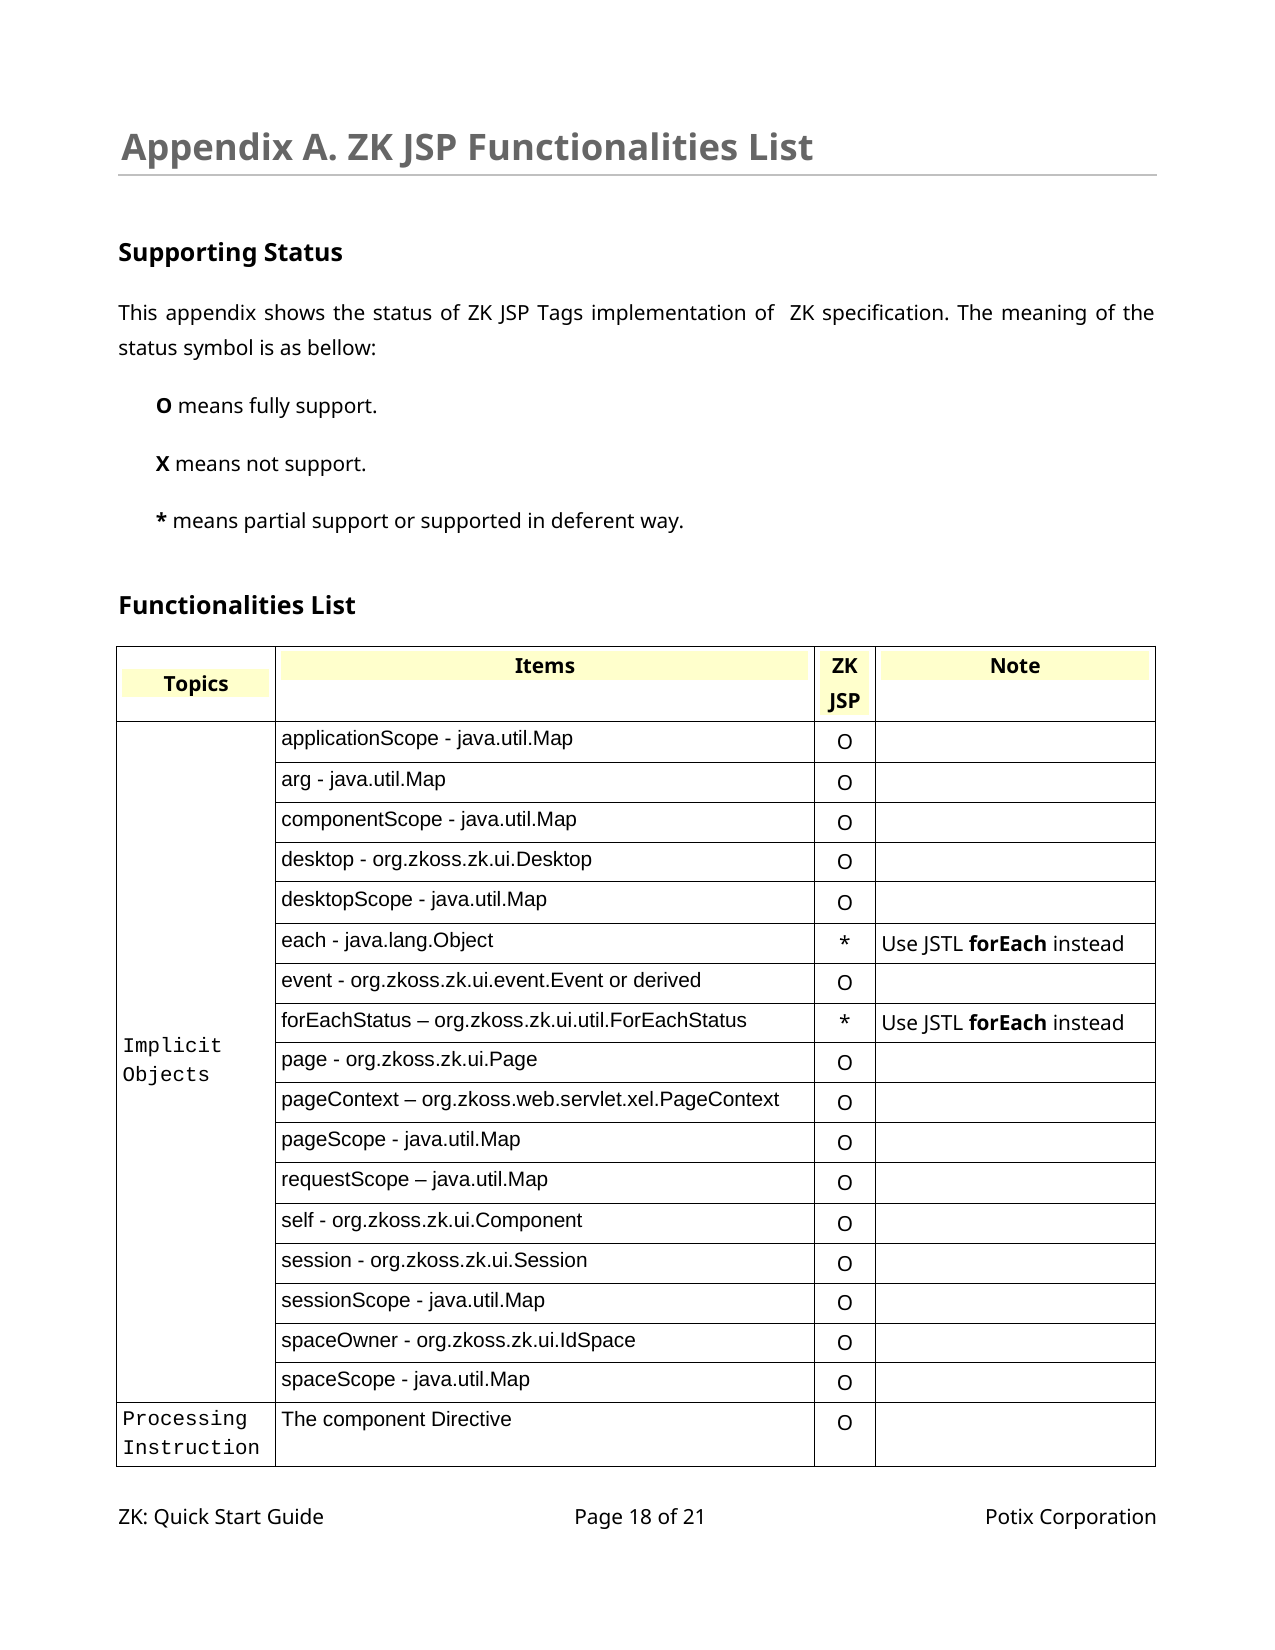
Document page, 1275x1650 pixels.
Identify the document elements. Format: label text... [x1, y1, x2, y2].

table_cell arg - java.util.Map [276, 763, 814, 802]
table_cell forEachStatus – org.zkoss.zk.ui.util.ForEachStatus [276, 1004, 814, 1042]
subtitle Supporting Status [118, 235, 1157, 269]
table_header [876, 1403, 1155, 1466]
table_cell [876, 1284, 1155, 1323]
table_cell O [815, 1123, 875, 1162]
table_cell session - org.zkoss.zk.ui.Session [276, 1244, 814, 1283]
table_cell desktop - org.zkoss.zk.ui.Desktop [276, 843, 814, 881]
table_cell O [815, 882, 875, 923]
table_cell O [815, 1043, 875, 1082]
table_cell Implicit Objects [117, 722, 275, 1402]
table_cell pageScope - java.util.Map [276, 1123, 814, 1162]
table_cell O [815, 1284, 875, 1323]
table_header applicationScope - java.util.Map [276, 722, 814, 762]
table_cell [876, 1363, 1155, 1402]
table_cell [876, 1204, 1155, 1243]
table_cell O [815, 964, 875, 1003]
table_cell [876, 1163, 1155, 1203]
table_cell O [815, 803, 875, 842]
table_cell [876, 1324, 1155, 1362]
table_header O [815, 1403, 875, 1466]
table_cell O [815, 763, 875, 802]
table_cell [876, 882, 1155, 923]
table_cell * [815, 1004, 875, 1042]
table_cell [876, 1083, 1155, 1122]
table_cell spaceScope - java.util.Map [276, 1363, 814, 1402]
table_cell [876, 843, 1155, 881]
table_cell [876, 763, 1155, 802]
table_header The component Directive [276, 1403, 814, 1466]
table_cell O [815, 1083, 875, 1122]
table_cell event - org.zkoss.zk.ui.event.Event or derived [276, 964, 814, 1003]
table_cell Use JSTL forEach instead [876, 924, 1155, 963]
table_cell spaceOwner - org.zkoss.zk.ui.IdSpace [276, 1324, 814, 1362]
table_header Topics [117, 647, 275, 721]
table_cell * [815, 924, 875, 963]
table_cell desktopScope - java.util.Map [276, 882, 814, 923]
table_header Items [276, 647, 814, 721]
table_header [876, 722, 1155, 762]
table_cell [876, 1244, 1155, 1283]
table_header Note [876, 647, 1155, 721]
text This appendix shows the status of ZK JSP Tags implementation of ZK specification. The meaning of the status symbol is as bellow: [118, 298, 1157, 362]
list X means not support. [118, 449, 1157, 477]
list * means partial support or supported in deferent way. [118, 507, 1157, 535]
table_cell componentScope - java.util.Map [276, 803, 814, 842]
table_cell self - org.zkoss.zk.ui.Component [276, 1204, 814, 1243]
table_cell O [815, 1163, 875, 1203]
subtitle Appendix A. ZK JSP Functionalities List [118, 118, 1157, 174]
table_cell [876, 803, 1155, 842]
table_cell pageContext – org.zkoss.web.servlet.xel.PageContext [276, 1083, 814, 1122]
table_header O [815, 722, 875, 762]
table_cell O [815, 1324, 875, 1362]
subtitle Functionalities List [118, 588, 1157, 622]
table_cell Processing Instruction [117, 1403, 275, 1466]
table_cell page - org.zkoss.zk.ui.Page [276, 1043, 814, 1082]
table_cell sessionScope - java.util.Map [276, 1284, 814, 1323]
table_cell O [815, 1363, 875, 1402]
table_cell O [815, 1204, 875, 1243]
table_cell [876, 964, 1155, 1003]
table_cell Use JSTL forEach instead [876, 1004, 1155, 1042]
table_cell O [815, 843, 875, 881]
table_cell O [815, 1244, 875, 1283]
table_header ZK JSP [815, 647, 875, 721]
table_cell each - java.lang.Object [276, 924, 814, 963]
table_cell requestScope – java.util.Map [276, 1163, 814, 1203]
list O means fully support. [118, 391, 1157, 419]
table_cell [876, 1123, 1155, 1162]
table_cell [876, 1043, 1155, 1082]
